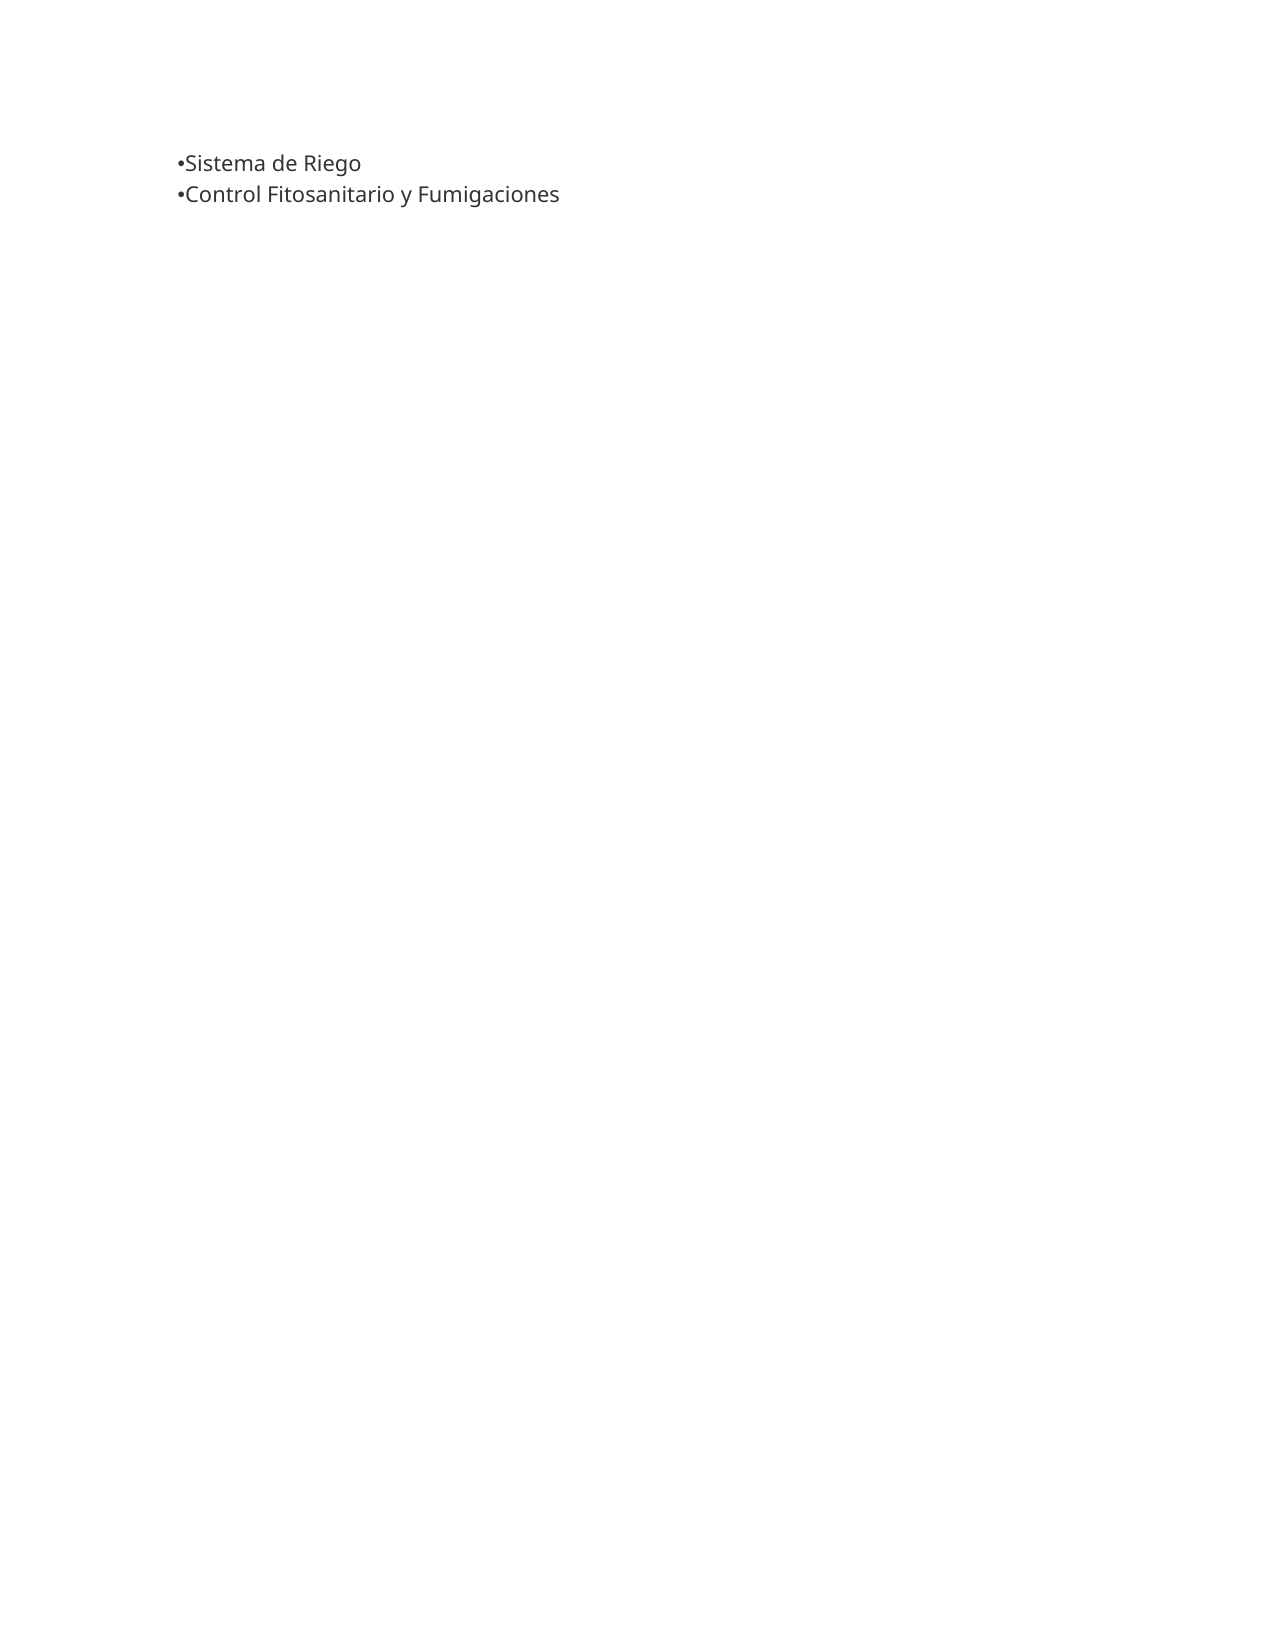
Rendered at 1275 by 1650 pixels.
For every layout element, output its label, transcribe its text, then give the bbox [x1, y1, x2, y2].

list Control Fitosanitario y Fumigaciones [177, 179, 1098, 209]
list Sistema de Riego [177, 148, 1098, 177]
